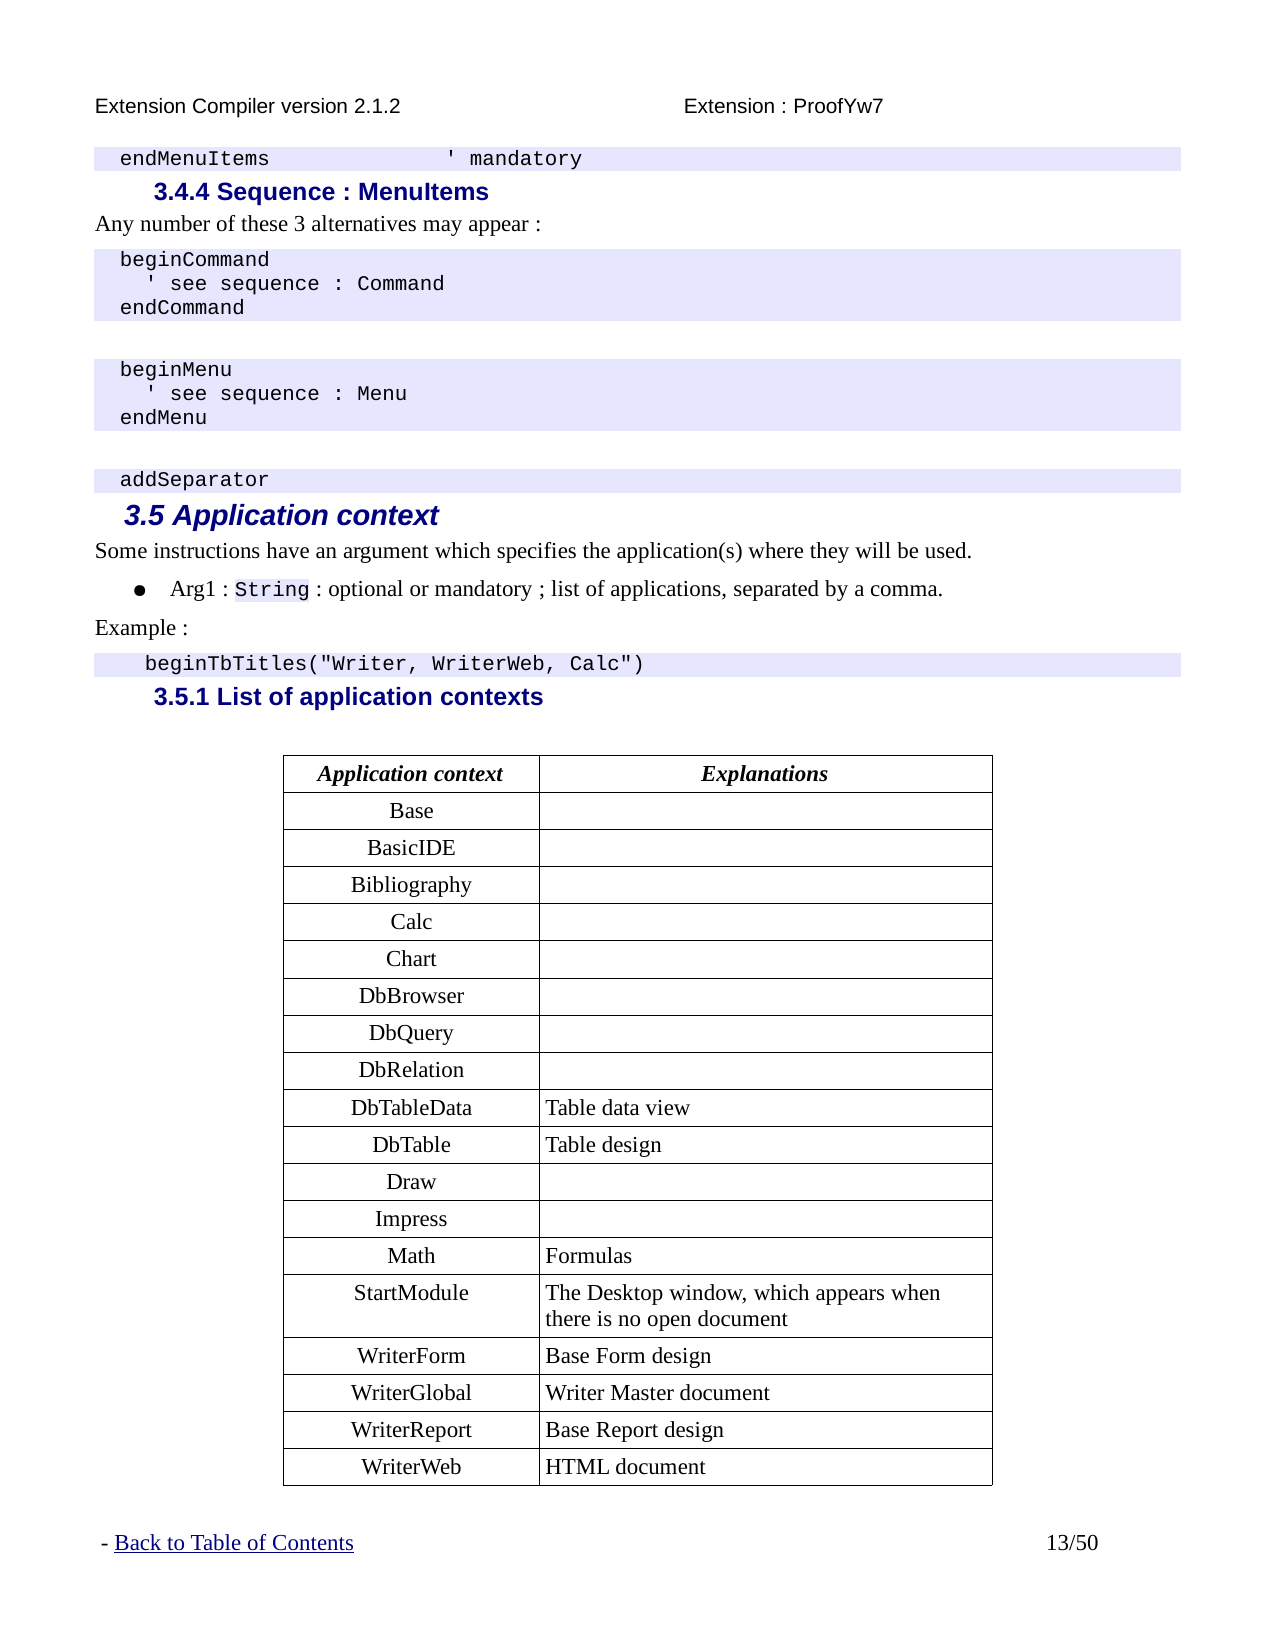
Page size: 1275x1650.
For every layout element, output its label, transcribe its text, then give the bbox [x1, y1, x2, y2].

text Some instructions have an argument which specifies the application(s) where they will be used. [94, 537, 1181, 563]
text endCommand [94, 297, 1181, 321]
table_cell [540, 979, 992, 1014]
text ' see sequence : Menu [94, 383, 1181, 407]
subtitle Application context [124, 499, 1181, 532]
table_cell WriterGlobal [284, 1375, 539, 1411]
table_cell Impress [284, 1201, 539, 1237]
table_cell Chart [284, 941, 539, 977]
table_cell [540, 830, 992, 866]
table_cell [540, 793, 992, 829]
table_cell Base [284, 793, 539, 829]
table_cell Draw [284, 1164, 539, 1200]
table_header Application context [284, 756, 539, 792]
table_cell HTML document [540, 1449, 992, 1485]
text endMenu [94, 407, 1181, 431]
table_cell Calc [284, 904, 539, 940]
table_cell The Desktop window, which appears when there is no open document [540, 1275, 992, 1337]
table_cell Base Form design [540, 1338, 992, 1374]
table_header Explanations [540, 756, 992, 792]
subtitle Sequence : MenuItems [153, 177, 1181, 205]
table_cell Base Report design [540, 1412, 992, 1448]
table_cell DbTable [284, 1127, 539, 1163]
table_cell DbQuery [284, 1016, 539, 1052]
text beginCommand [94, 249, 1181, 273]
table_cell Writer Master document [540, 1375, 992, 1411]
table_cell DbRelation [284, 1053, 539, 1089]
table_cell WriterForm [284, 1338, 539, 1374]
text endMenuItems ' mandatory [94, 147, 1181, 171]
table_cell [540, 1164, 992, 1200]
table_cell Table data view [540, 1090, 992, 1126]
text Example : [94, 615, 1181, 641]
text addSeparator [94, 469, 1181, 493]
table_cell Formulas [540, 1238, 992, 1274]
text Any number of these 3 alternatives may appear : [94, 211, 1181, 237]
table_cell Math [284, 1238, 539, 1274]
table_cell WriterReport [284, 1412, 539, 1448]
table_cell WriterWeb [284, 1449, 539, 1485]
table_cell [540, 867, 992, 903]
table_cell Table design [540, 1127, 992, 1163]
text ' see sequence : Command [94, 273, 1181, 297]
table_cell [540, 904, 992, 940]
table_cell BasicIDE [284, 830, 539, 866]
subtitle List of application contexts [153, 683, 1181, 711]
table_cell Bibliography [284, 867, 539, 903]
table_cell [540, 1016, 992, 1052]
table_cell DbBrowser [284, 979, 539, 1014]
list Arg1 : String : optional or mandatory ; list of applications, separated by a comma. [132, 576, 1181, 602]
table_cell [540, 1053, 992, 1089]
text beginMenu [94, 359, 1181, 383]
table_cell [540, 941, 992, 977]
text beginTbTitles("Writer, WriterWeb, Calc") [94, 653, 1181, 677]
table_cell StartModule [284, 1275, 539, 1337]
table_cell [540, 1201, 992, 1237]
table_cell DbTableData [284, 1090, 539, 1126]
